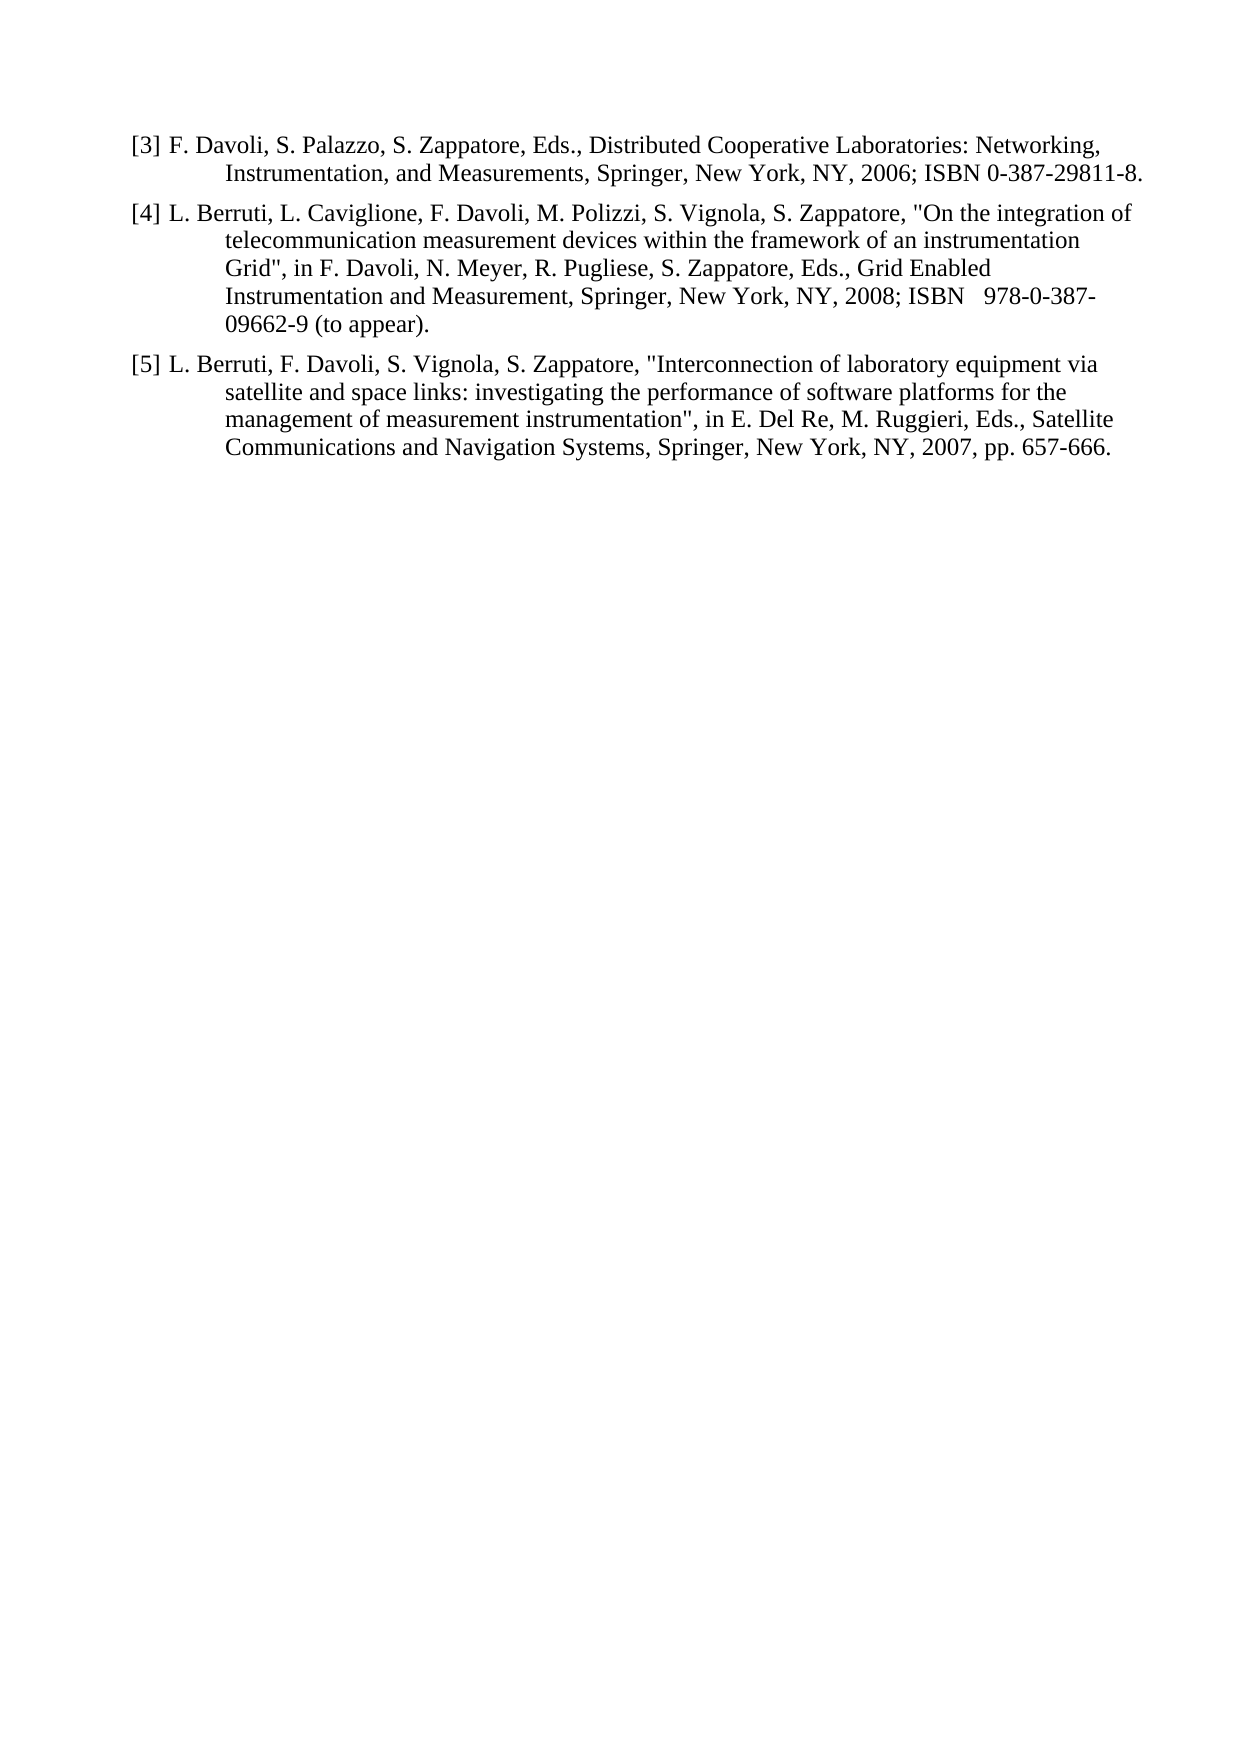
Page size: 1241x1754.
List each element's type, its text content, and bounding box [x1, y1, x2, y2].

list L. Berruti, F. Davoli, S. Vignola, S. Zappatore, "Interconnection of laboratory equipment via satellite and space links: investigating the performance of software platforms for the management of measurement instrumentation", in E. Del Re, M. Ruggieri, Eds., Satellite Communications and Navigation Systems, Springer, New York, NY, 2007, pp. 657-666. [131, 350, 1144, 461]
list F. Davoli, S. Palazzo, S. Zappatore, Eds., Distributed Cooperative Laboratories: Networking, Instrumentation, and Measurements, Springer, New York, NY, 2006; ISBN 0-387-29811-8. [131, 131, 1144, 186]
list L. Berruti, L. Caviglione, F. Davoli, M. Polizzi, S. Vignola, S. Zappatore, "On the integration of telecommunication measurement devices within the framework of an instrumentation Grid", in F. Davoli, N. Meyer, R. Pugliese, S. Zappatore, Eds., Grid Enabled Instrumentation and Measurement, Springer, New York, NY, 2008; ISBN 978-0-387-09662-9 (to appear). [131, 199, 1144, 337]
